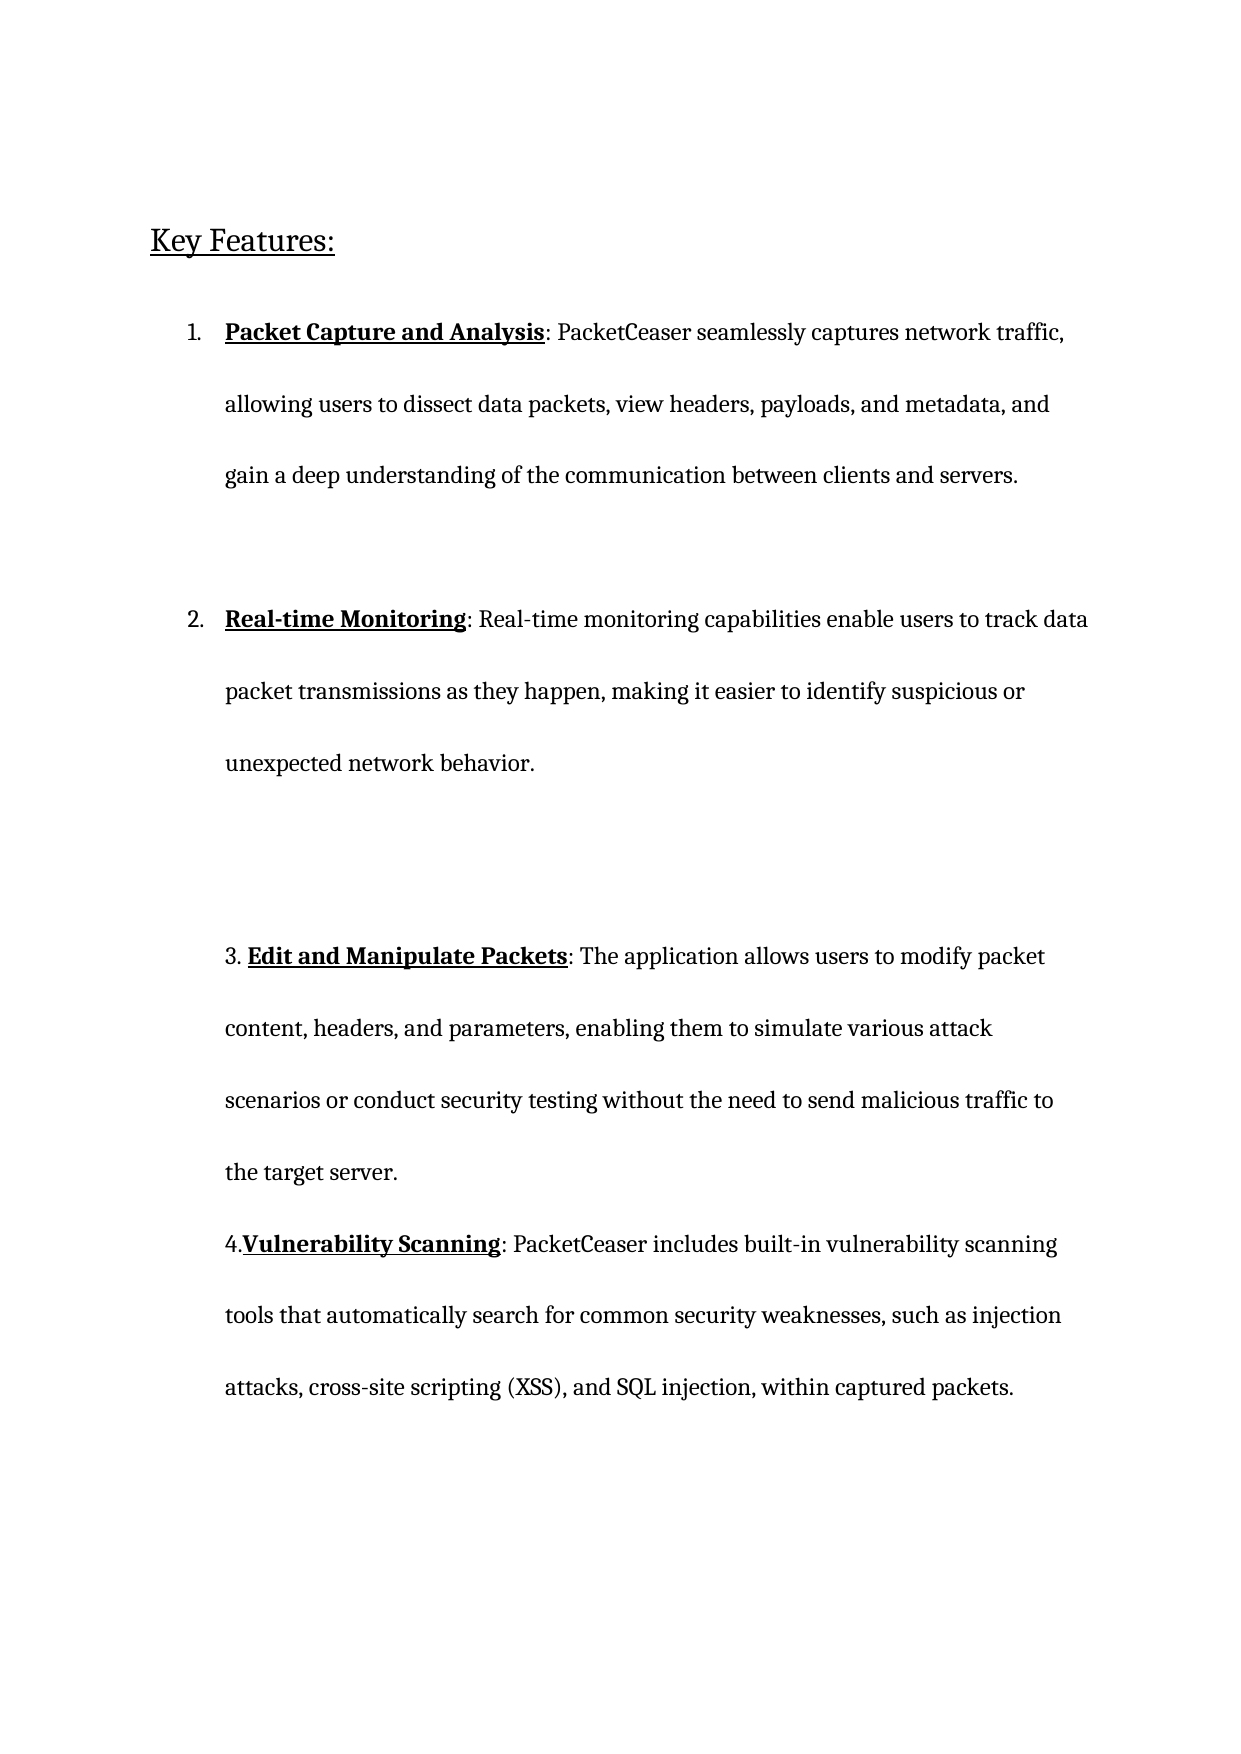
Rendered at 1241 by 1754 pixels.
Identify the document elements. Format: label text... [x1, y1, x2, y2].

text 3. Edit and Manipulate Packets: The application allows users to modify packet content, headers, and parameters, enabling them to simulate various attack scenarios or conduct security testing without the need to send malicious traffic to the target server. [225, 942, 1090, 1186]
text 4.Vulnerability Scanning: PacketCeaser includes built-in vulnerability scanning tools that automatically search for common security weaknesses, such as injection attacks, cross-site scripting (XSS), and SQL injection, within captured packets. [225, 1229, 1090, 1402]
text Key Features: [150, 222, 1090, 260]
list Packet Capture and Analysis: PacketCeaser seamlessly captures network traffic, allowing users to dissect data packets, view headers, payloads, and metadata, and gain a deep understanding of the communication between clients and servers. [187, 318, 1090, 490]
list Real-time Monitoring: Real-time monitoring capabilities enable users to track data packet transmissions as they happen, making it easier to identify suspicious or unexpected network behavior. [187, 605, 1090, 778]
